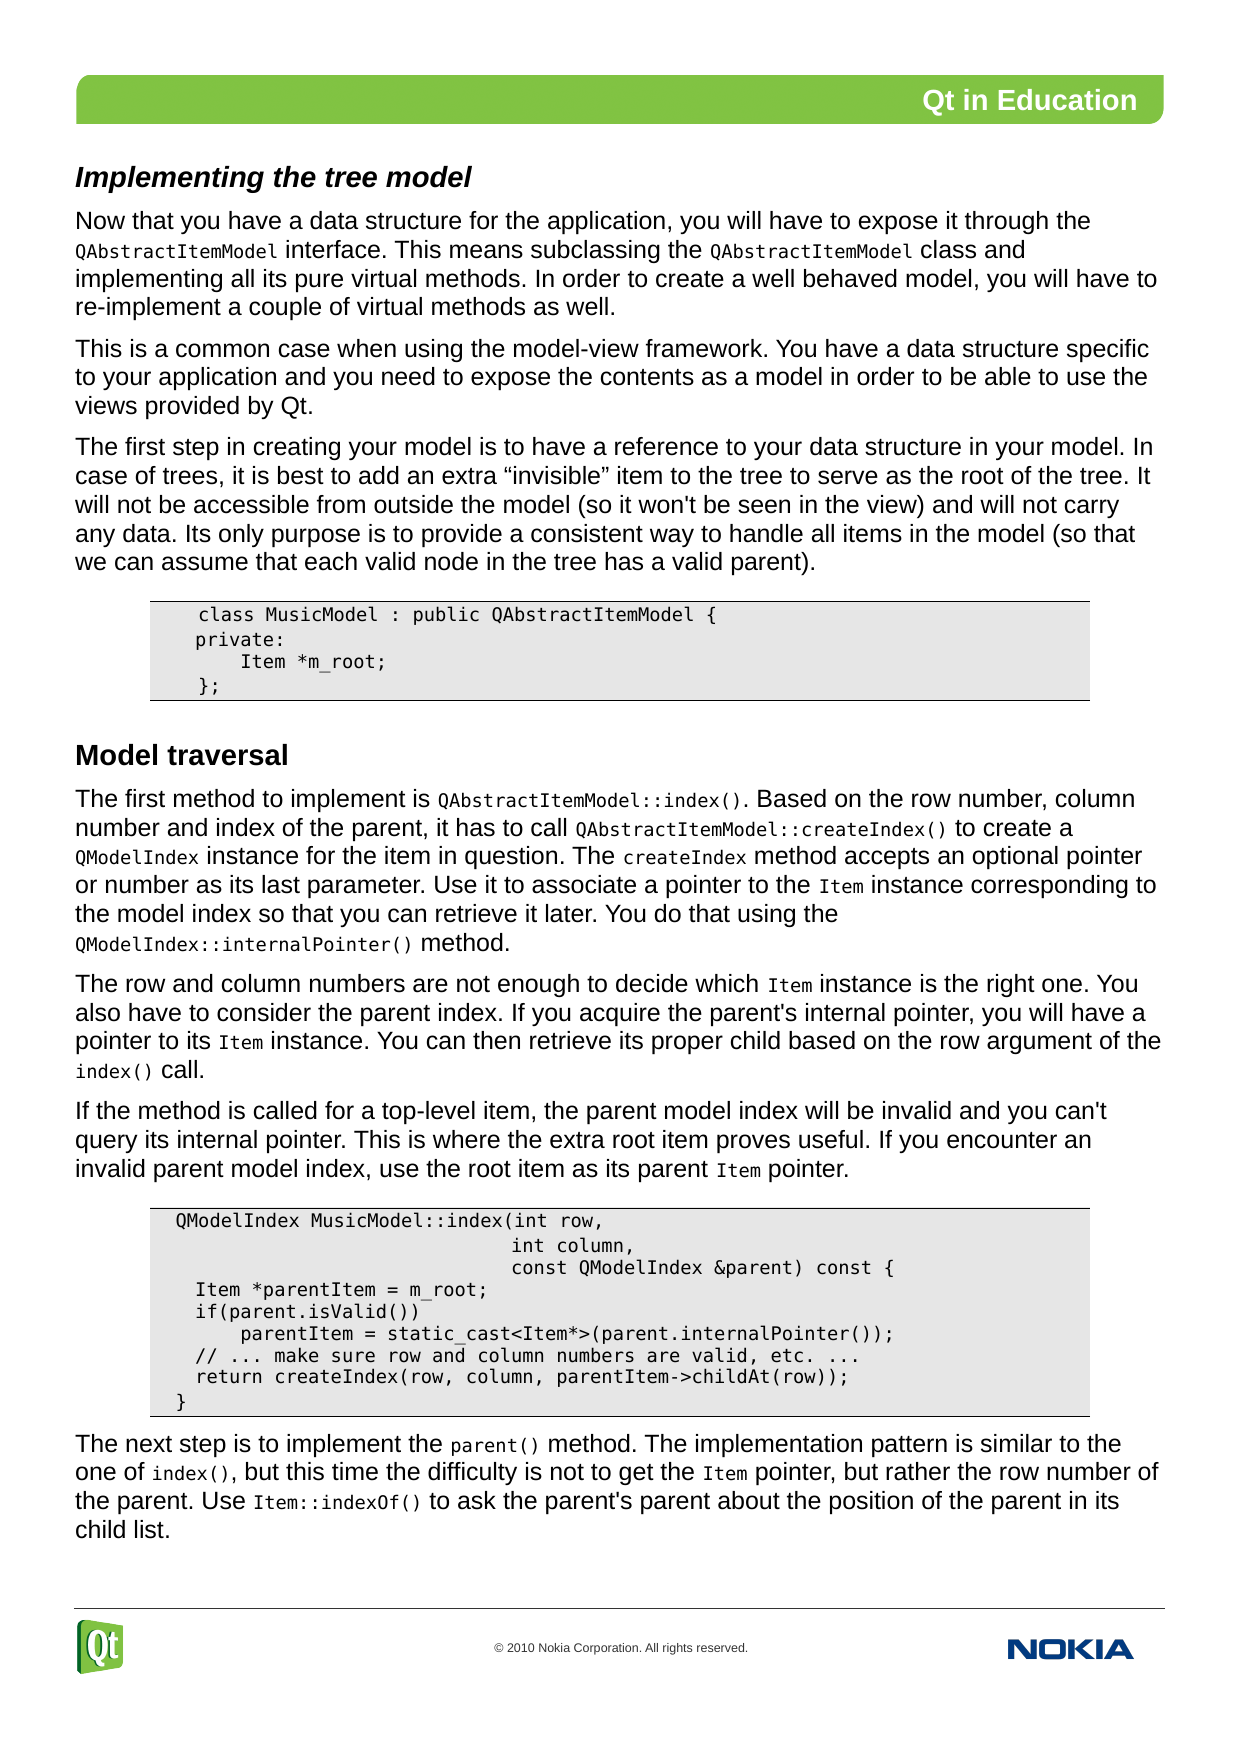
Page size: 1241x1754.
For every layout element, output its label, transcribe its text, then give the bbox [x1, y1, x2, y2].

picture [73, 1615, 127, 1679]
text if(parent.isValid()) [150, 1301, 1090, 1323]
text Item *m_root; [150, 651, 1090, 672]
text class MusicModel : public QAbstractItemModel { [150, 602, 1090, 629]
text The next step is to implement the parent() method. The implementation pattern is similar to the one of index(), but this time the difficulty is not to get the Item pointer, but rather the row number of the parent. Use Item::indexOf() to ask the parent's parent about the position of the parent in its child list. [75, 1428, 1165, 1543]
text If the method is called for a top-level item, the parent model index will be invalid and you can't query its internal pointer. This is where the extra root item proves useful. If you encounter an invalid parent model index, use the root item as its parent Item pointer. [75, 1096, 1165, 1182]
subtitle Implementing the tree model [75, 160, 1165, 193]
text Item *parentItem = m_root; [150, 1279, 1090, 1301]
subtitle Model traversal [75, 738, 1165, 771]
text return createIndex(row, column, parentItem->childAt(row)); [150, 1366, 1090, 1388]
text Now that you have a data structure for the application, you will have to expose it through the QAbstractItemModel interface. This means subclassing the QAbstractItemModel class and implementing all its pure virtual methods. In order to create a well behaved model, you will have to re-implement a couple of virtual methods as well. [75, 206, 1165, 321]
text private: [150, 629, 1090, 651]
text // ... make sure row and column numbers are valid, etc. ... [150, 1344, 1090, 1366]
picture [978, 1610, 1164, 1688]
text The first step in creating your model is to have a reference to your data structure in your model. In case of trees, it is best to add an extra “invisible” item to the tree to serve as the root of the tree. It will not be accessible from outside the model (so it won't be seen in the view) and will not carry any data. Its only purpose is to provide a consistent way to handle all items in the model (so that we can assume that each valid node in the tree has a valid parent). [75, 432, 1165, 576]
text int column, [150, 1235, 1090, 1257]
text } [150, 1388, 1090, 1416]
text parentItem = static_cast<Item*>(parent.internalPointer()); [150, 1323, 1090, 1344]
text This is a common case when using the model-view framework. You have a data structure specific to your application and you need to expose the contents as a model in order to be able to use the views provided by Qt. [75, 333, 1165, 420]
text const QModelIndex &parent) const { [150, 1257, 1090, 1279]
picture [76, 75, 1164, 124]
text The row and column numbers are not enough to decide which Item instance is the right one. You also have to consider the parent index. If you acquire the parent's internal pointer, you will have a pointer to its Item instance. You can then retrieve its proper child based on the row argument of the index() call. [75, 969, 1165, 1084]
text QModelIndex MusicModel::index(int row, [150, 1209, 1090, 1235]
text The first method to implement is QAbstractItemModel::index(). Based on the row number, column number and index of the parent, it has to call QAbstractItemModel::createIndex() to create a QModelIndex instance for the item in question. The createIndex method accepts an optional pointer or number as its last parameter. Use it to associate a pointer to the Item instance corresponding to the model index so that you can retrieve it later. You do that using the QModelIndex::internalPointer() method. [75, 784, 1165, 956]
text }; [150, 672, 1090, 700]
